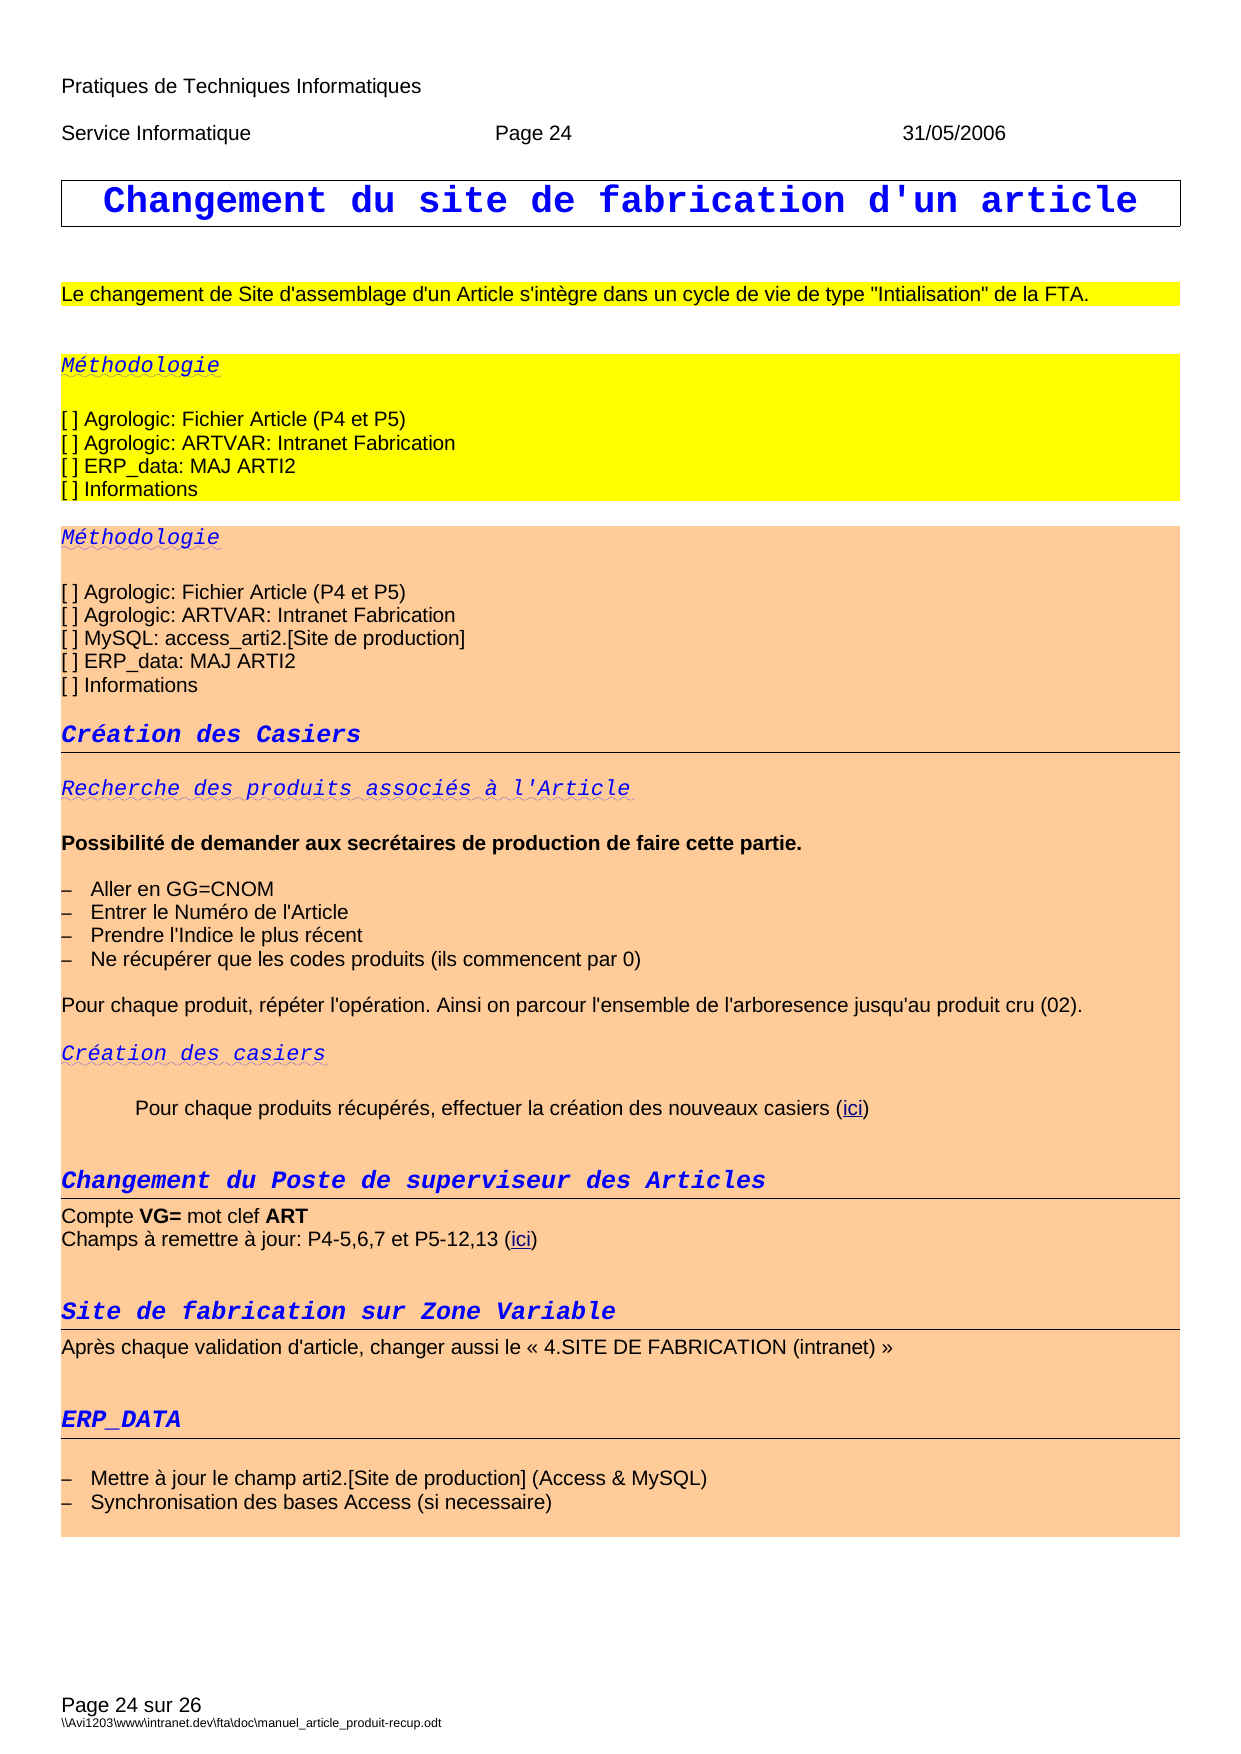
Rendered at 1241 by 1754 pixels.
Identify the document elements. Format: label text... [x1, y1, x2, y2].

text [ ] ERP_data: MAJ ARTI2 [61, 650, 1180, 673]
text Possibilité de demander aux secrétaires de production de faire cette partie. [61, 831, 1180, 854]
text [ ] Agrologic: Fichier Article (P4 et P5) [61, 408, 1180, 431]
subtitle Méthodologie [61, 354, 1180, 379]
list Mettre à jour le champ arti2.[Site de production] (Access & MySQL) [61, 1467, 1180, 1490]
text [ ] Informations [61, 673, 1180, 696]
text Pour chaque produits récupérés, effectuer la création des nouveaux casiers (ici) [61, 1096, 1180, 1119]
subtitle Méthodologie [61, 526, 1180, 551]
text [ ] Agrologic: Fichier Article (P4 et P5) [61, 580, 1180, 603]
list Synchronisation des bases Access (si necessaire) [61, 1490, 1180, 1513]
text Compte VG= mot clef ART [61, 1204, 1180, 1228]
text [ ] Informations [61, 478, 1180, 501]
text [ ] ERP_data: MAJ ARTI2 [61, 454, 1180, 478]
subtitle Changement du site de fabrication d'un article [62, 181, 1180, 226]
text Après chaque validation d'article, changer aussi le « 4.SITE DE FABRICATION (intranet) » [61, 1336, 1180, 1359]
subtitle Recherche des produits associés à l'Article [61, 777, 1180, 802]
subtitle Changement du Poste de superviseur des Articles [61, 1168, 1180, 1198]
text Le changement de Site d'assemblage d'un Article s'intègre dans un cycle de vie de type "Intialisation" de la FTA. [61, 282, 1180, 306]
text [ ] MySQL: access_arti2.[Site de production] [61, 627, 1180, 650]
text Pour chaque produit, répéter l'opération. Ainsi on parcour l'ensemble de l'arboresence jusqu'au produit cru (02). [61, 994, 1180, 1017]
list Ne récupérer que les codes produits (ils commencent par 0) [61, 947, 1180, 971]
subtitle ERP_DATA [61, 1407, 1180, 1438]
subtitle Création des casiers [61, 1042, 1180, 1067]
list Aller en GG=CNOM [61, 878, 1180, 901]
subtitle Site de fabrication sur Zone Variable [61, 1299, 1180, 1329]
list Entrer le Numéro de l'Article [61, 901, 1180, 924]
subtitle Création des Casiers [61, 721, 1180, 752]
list Prendre l'Indice le plus récent [61, 924, 1180, 947]
text [ ] Agrologic: ARTVAR: Intranet Fabrication [61, 431, 1180, 454]
text [ ] Agrologic: ARTVAR: Intranet Fabrication [61, 603, 1180, 627]
text Champs à remettre à jour: P4-5,6,7 et P5-12,13 (ici) [61, 1228, 1180, 1251]
